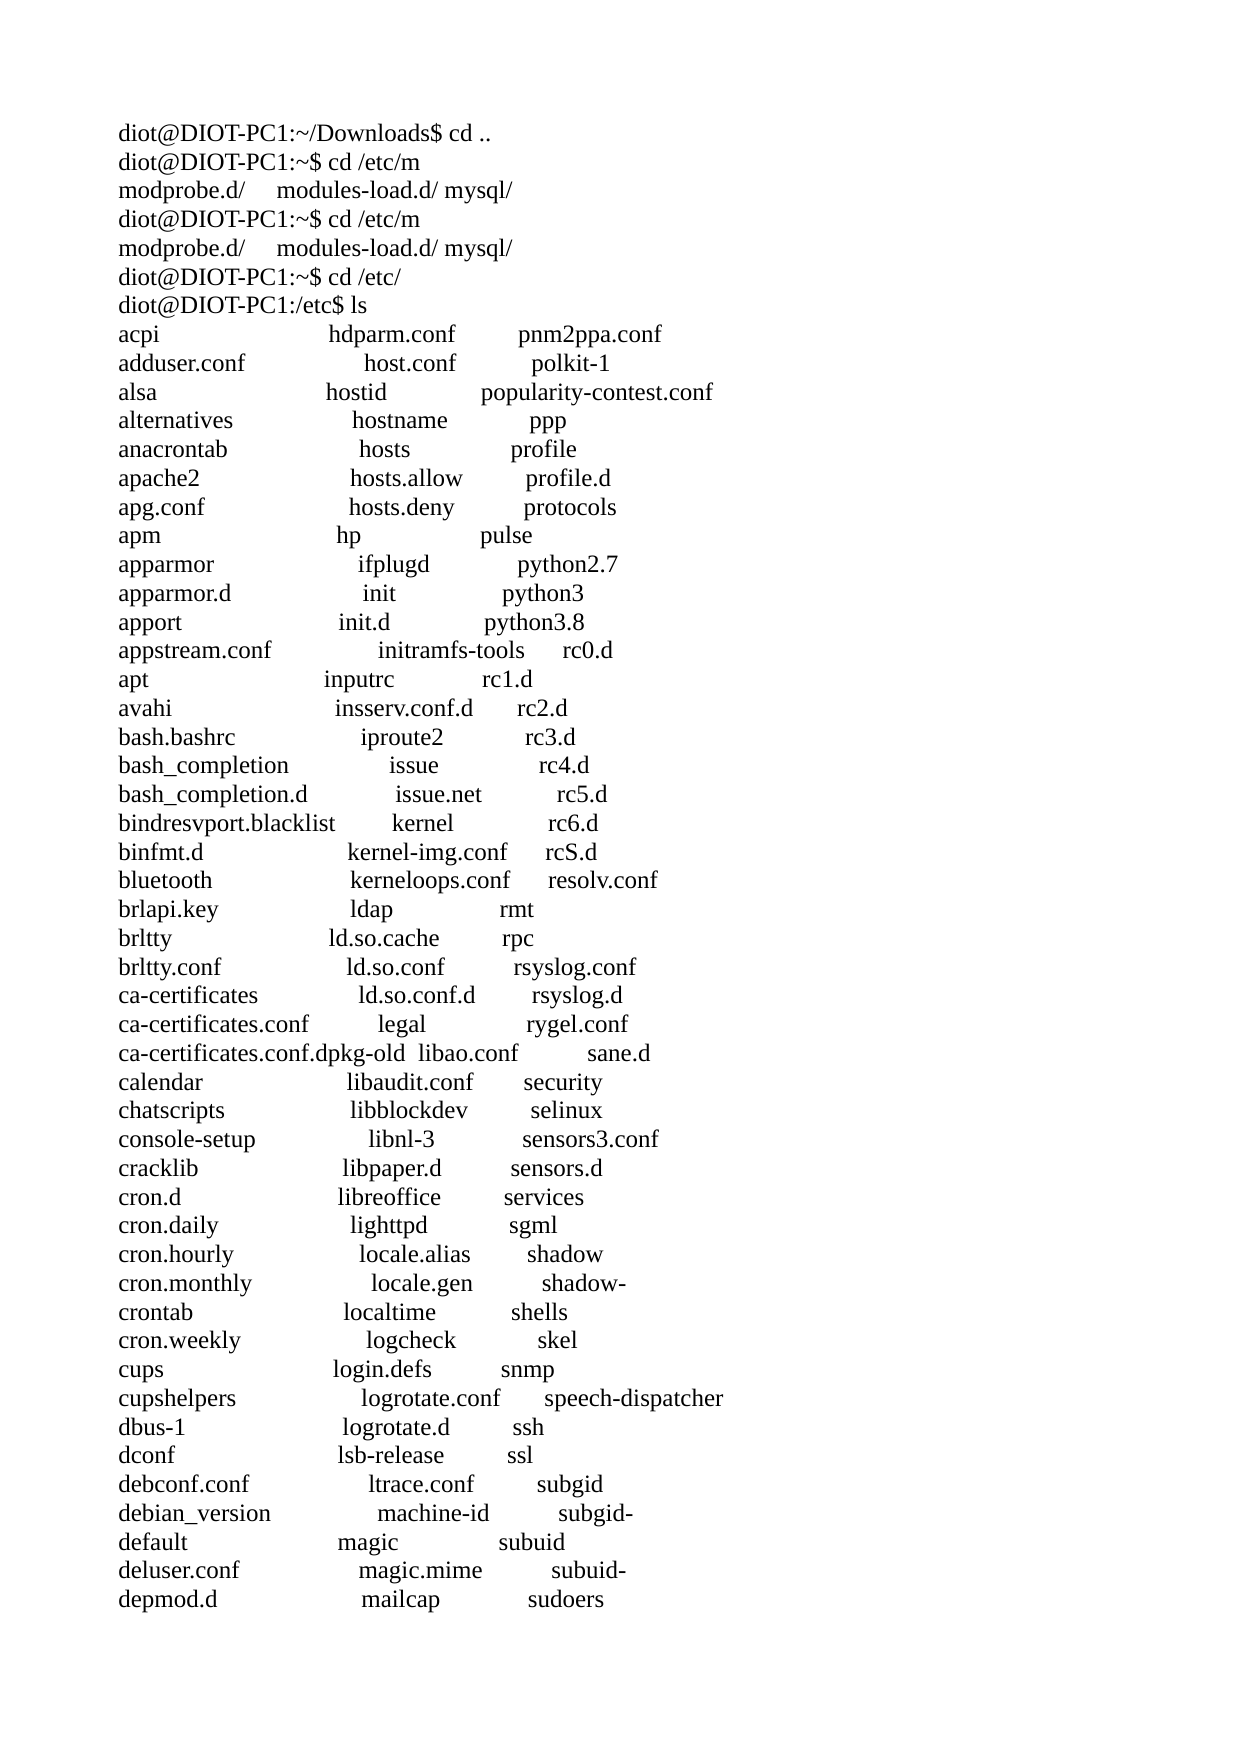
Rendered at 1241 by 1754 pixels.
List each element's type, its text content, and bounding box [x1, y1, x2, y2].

text debian_version machine-id subgid- [118, 1498, 1122, 1527]
text apg.conf hosts.deny protocols [118, 492, 1122, 521]
text crontab localtime shells [118, 1297, 1122, 1326]
text cupshelpers logrotate.conf speech-dispatcher [118, 1383, 1122, 1412]
text calendar libaudit.conf security [118, 1067, 1122, 1096]
text debconf.conf ltrace.conf subgid [118, 1469, 1122, 1498]
text diot@DIOT-PC1:/etc$ ls [118, 291, 1122, 319]
text adduser.conf host.conf polkit-1 [118, 348, 1122, 377]
text bash.bashrc iproute2 rc3.d [118, 722, 1122, 751]
text cron.daily lighttpd sgml [118, 1211, 1122, 1239]
text dconf lsb-release ssl [118, 1441, 1122, 1469]
text cron.monthly locale.gen shadow- [118, 1268, 1122, 1297]
text bindresvport.blacklist kernel rc6.d [118, 808, 1122, 837]
text diot@DIOT-PC1:~$ cd /etc/m [118, 204, 1122, 233]
text deluser.conf magic.mime subuid- [118, 1556, 1122, 1584]
text apm hp pulse [118, 521, 1122, 549]
text default magic subuid [118, 1527, 1122, 1556]
text binfmt.d kernel-img.conf rcS.d [118, 837, 1122, 866]
text bash_completion issue rc4.d [118, 751, 1122, 779]
text appstream.conf initramfs-tools rc0.d [118, 636, 1122, 664]
text depmod.d mailcap sudoers [118, 1584, 1122, 1613]
text apt inputrc rc1.d [118, 664, 1122, 693]
text brlapi.key ldap rmt [118, 894, 1122, 923]
text chatscripts libblockdev selinux [118, 1096, 1122, 1124]
text dbus-1 logrotate.d ssh [118, 1412, 1122, 1441]
text cracklib libpaper.d sensors.d [118, 1153, 1122, 1182]
text ca-certificates.conf legal rygel.conf [118, 1009, 1122, 1038]
text diot@DIOT-PC1:~/Downloads$ cd .. [118, 118, 1122, 147]
text cron.hourly locale.alias shadow [118, 1239, 1122, 1268]
text acpi hdparm.conf pnm2ppa.conf [118, 319, 1122, 348]
text apport init.d python3.8 [118, 607, 1122, 636]
text console-setup libnl-3 sensors3.conf [118, 1124, 1122, 1153]
text anacrontab hosts profile [118, 434, 1122, 463]
text alternatives hostname ppp [118, 406, 1122, 434]
text apparmor ifplugd python2.7 [118, 549, 1122, 578]
text modprobe.d/ modules-load.d/ mysql/ [118, 233, 1122, 262]
text brltty.conf ld.so.conf rsyslog.conf [118, 952, 1122, 981]
text ca-certificates ld.so.conf.d rsyslog.d [118, 981, 1122, 1009]
text cron.weekly logcheck skel [118, 1326, 1122, 1354]
text ca-certificates.conf.dpkg-old libao.conf sane.d [118, 1038, 1122, 1067]
text bash_completion.d issue.net rc5.d [118, 779, 1122, 808]
text bluetooth kerneloops.conf resolv.conf [118, 866, 1122, 894]
text diot@DIOT-PC1:~$ cd /etc/ [118, 262, 1122, 291]
text apparmor.d init python3 [118, 578, 1122, 607]
text cron.d libreoffice services [118, 1182, 1122, 1211]
text cups login.defs snmp [118, 1354, 1122, 1383]
text brltty ld.so.cache rpc [118, 923, 1122, 952]
text avahi insserv.conf.d rc2.d [118, 693, 1122, 722]
text modprobe.d/ modules-load.d/ mysql/ [118, 176, 1122, 204]
text alsa hostid popularity-contest.conf [118, 377, 1122, 406]
text diot@DIOT-PC1:~$ cd /etc/m [118, 147, 1122, 176]
text apache2 hosts.allow profile.d [118, 463, 1122, 492]
